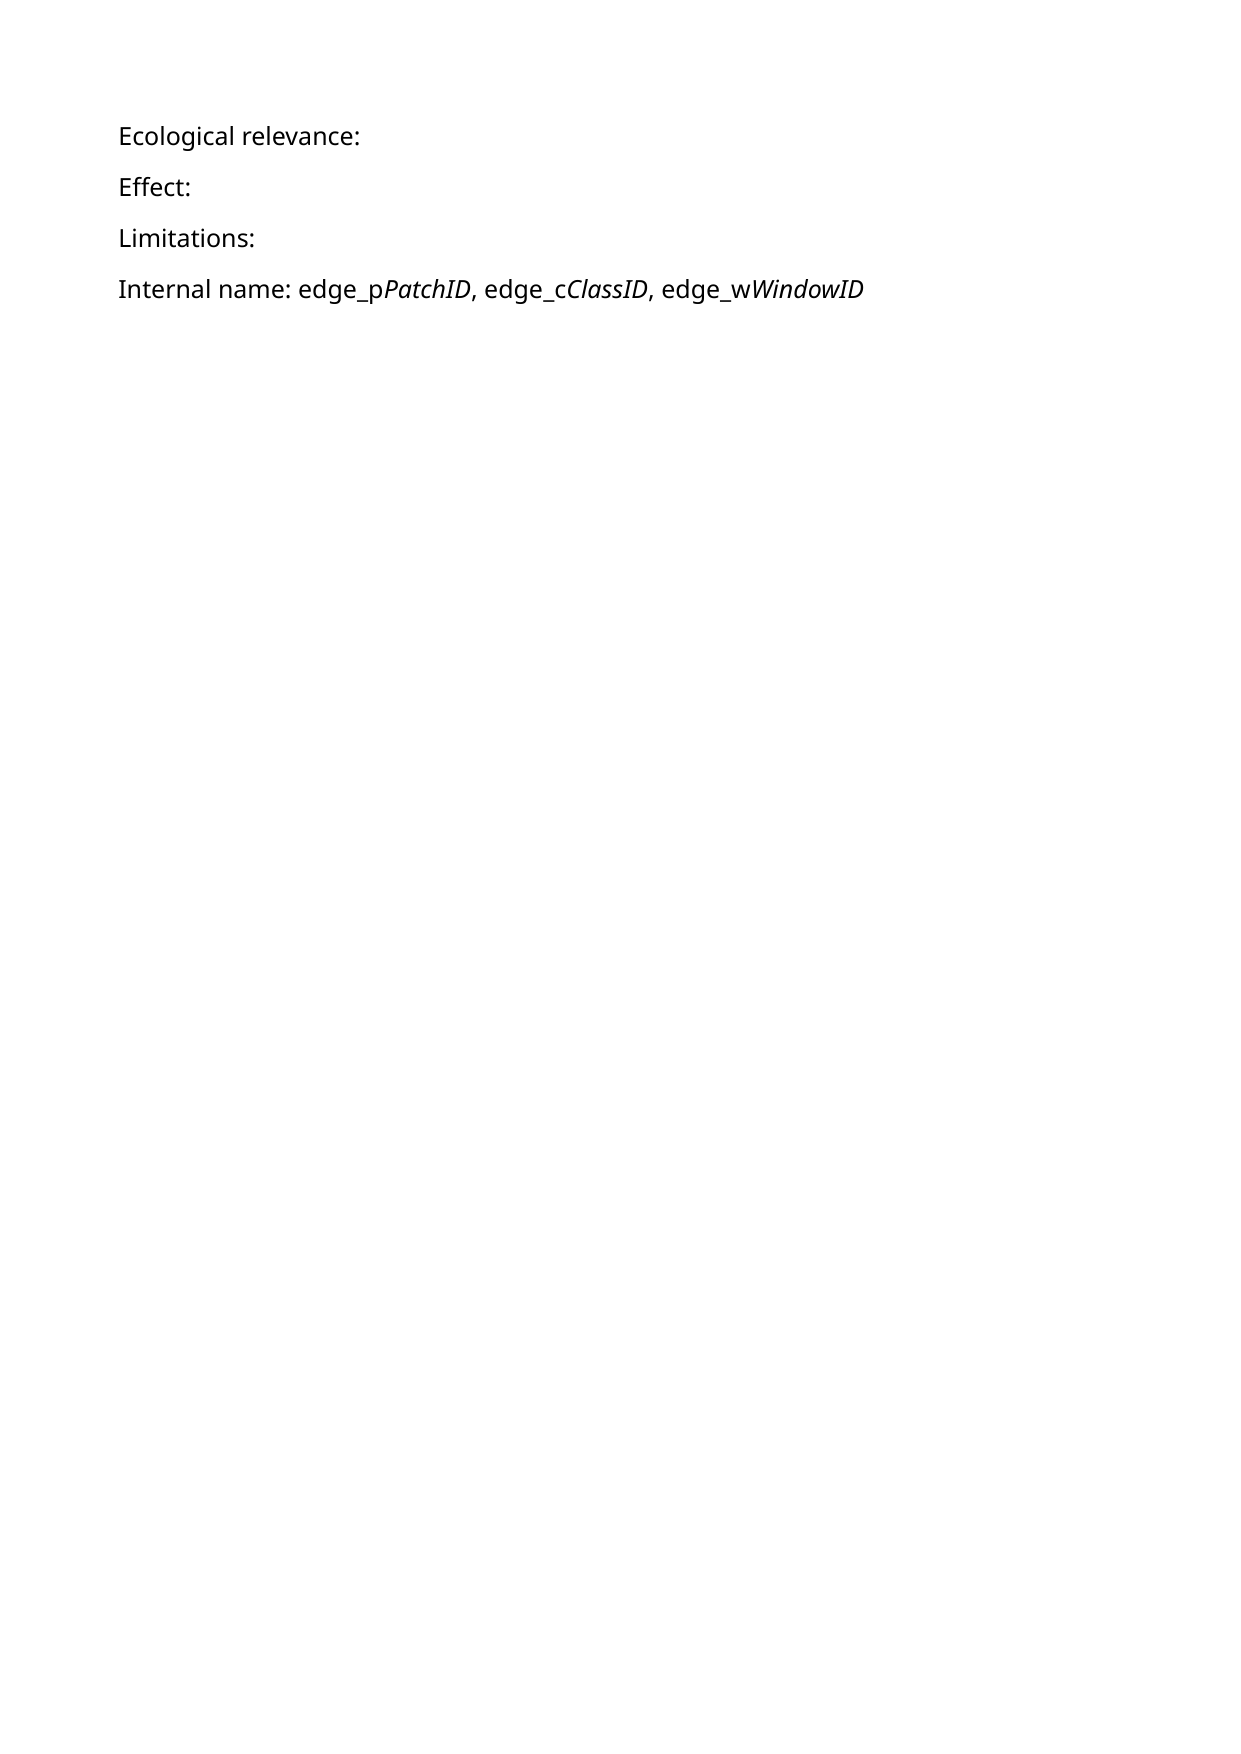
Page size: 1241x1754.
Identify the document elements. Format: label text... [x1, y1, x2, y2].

text Internal name: edge_pPatchID, edge_cClassID, edge_wWindowID [118, 271, 1122, 305]
text Limitations: [118, 220, 1122, 254]
text Effect: [118, 169, 1122, 203]
text Ecological relevance: [118, 118, 1122, 152]
